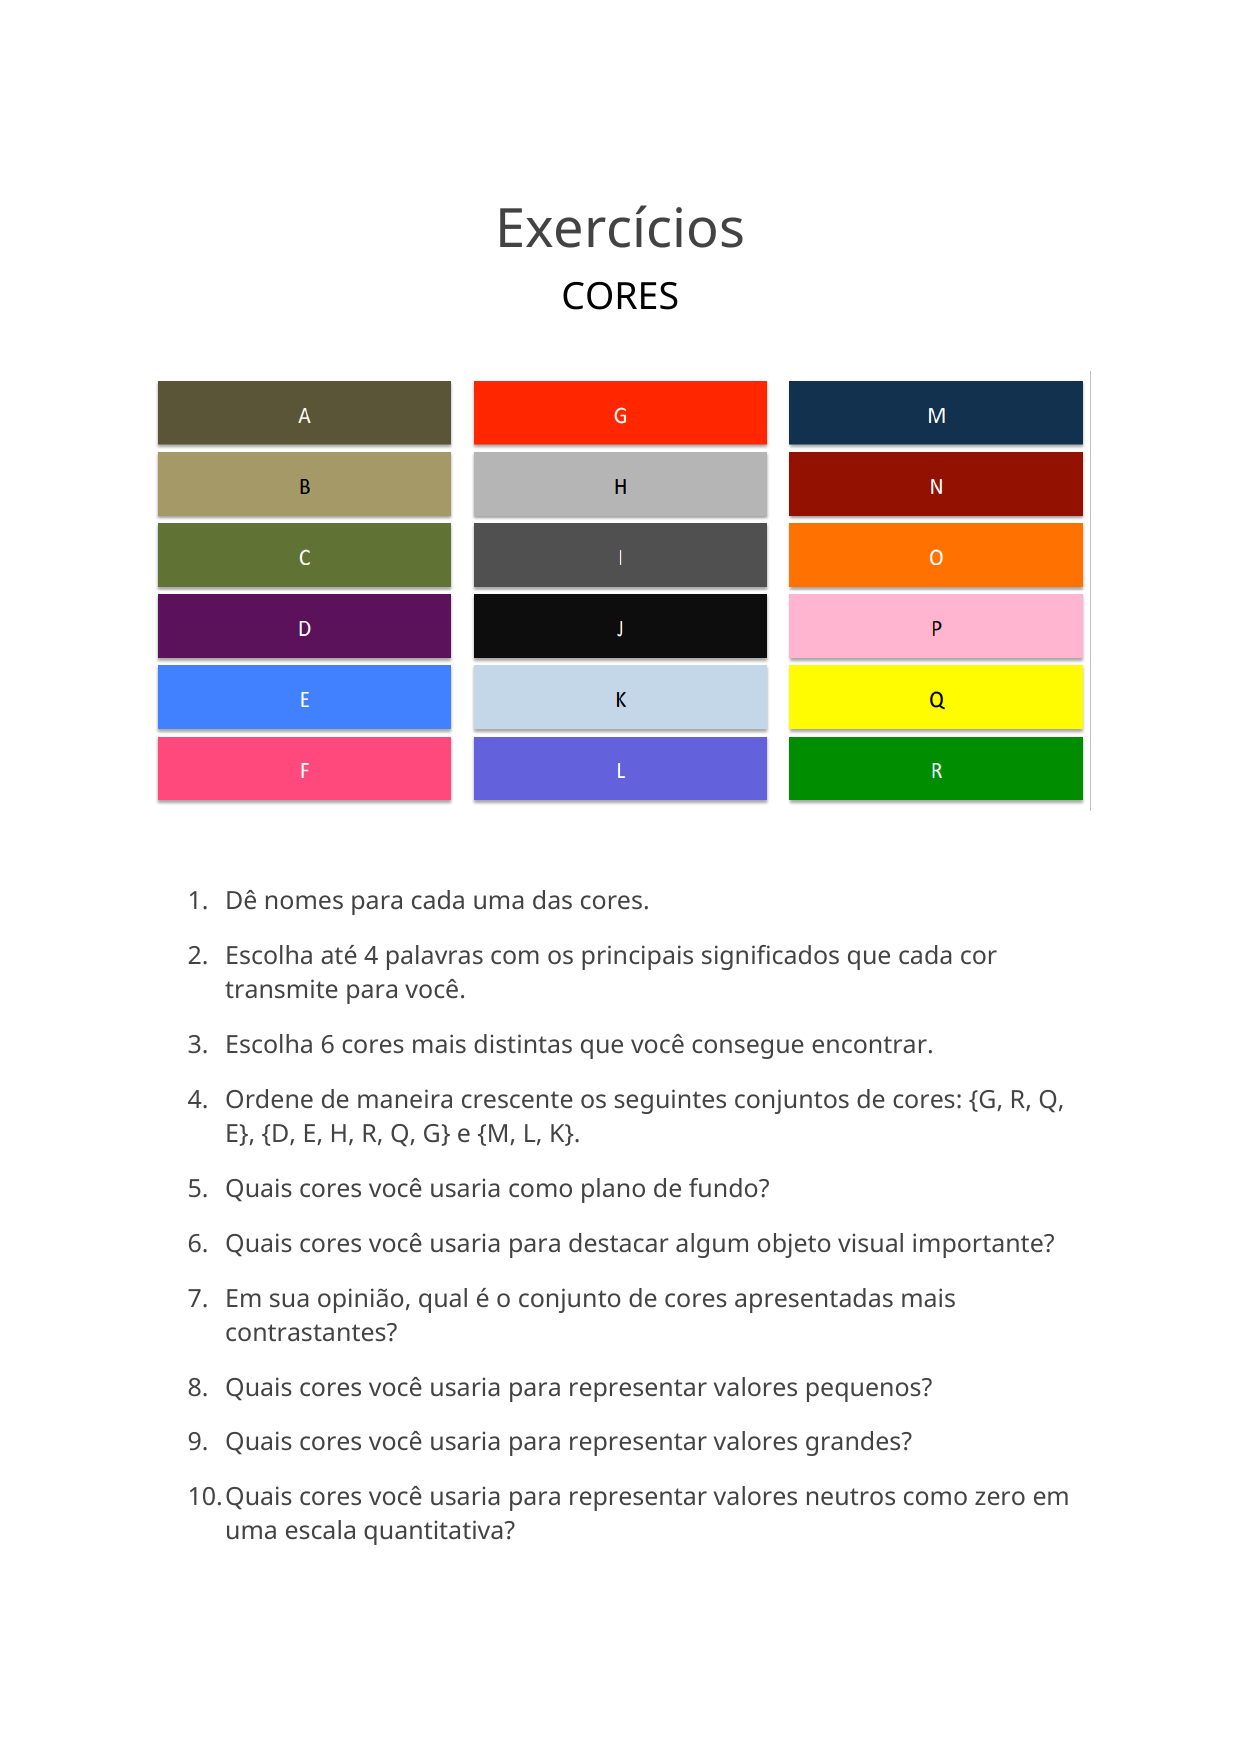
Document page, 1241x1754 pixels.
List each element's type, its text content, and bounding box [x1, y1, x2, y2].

list Escolha até 4 palavras com os principais significados que cada cor transmite para você. [187, 938, 1090, 1006]
list Escolha 6 cores mais distintas que você consegue encontrar. [187, 1027, 1090, 1061]
text CORES [150, 269, 1090, 320]
list Quais cores você usaria para destacar algum objeto visual importante? [187, 1225, 1090, 1259]
title Exercícios [150, 189, 1090, 263]
list Quais cores você usaria como plano de fundo? [187, 1170, 1090, 1204]
list Quais cores você usaria para representar valores neutros como zero em uma escala quantitativa? [187, 1479, 1090, 1547]
list Dê nomes para cada uma das cores. [187, 883, 1090, 917]
list Em sua opinião, qual é o conjunto de cores apresentadas mais contrastantes? [187, 1280, 1090, 1348]
list Ordene de maneira crescente os seguintes conjuntos de cores: {G, R, Q, E}, {D, E, H, R, Q, G} e {M, L, K}. [187, 1081, 1090, 1149]
picture [150, 371, 1091, 811]
list Quais cores você usaria para representar valores pequenos? [187, 1369, 1090, 1403]
list Quais cores você usaria para representar valores grandes? [187, 1424, 1090, 1458]
